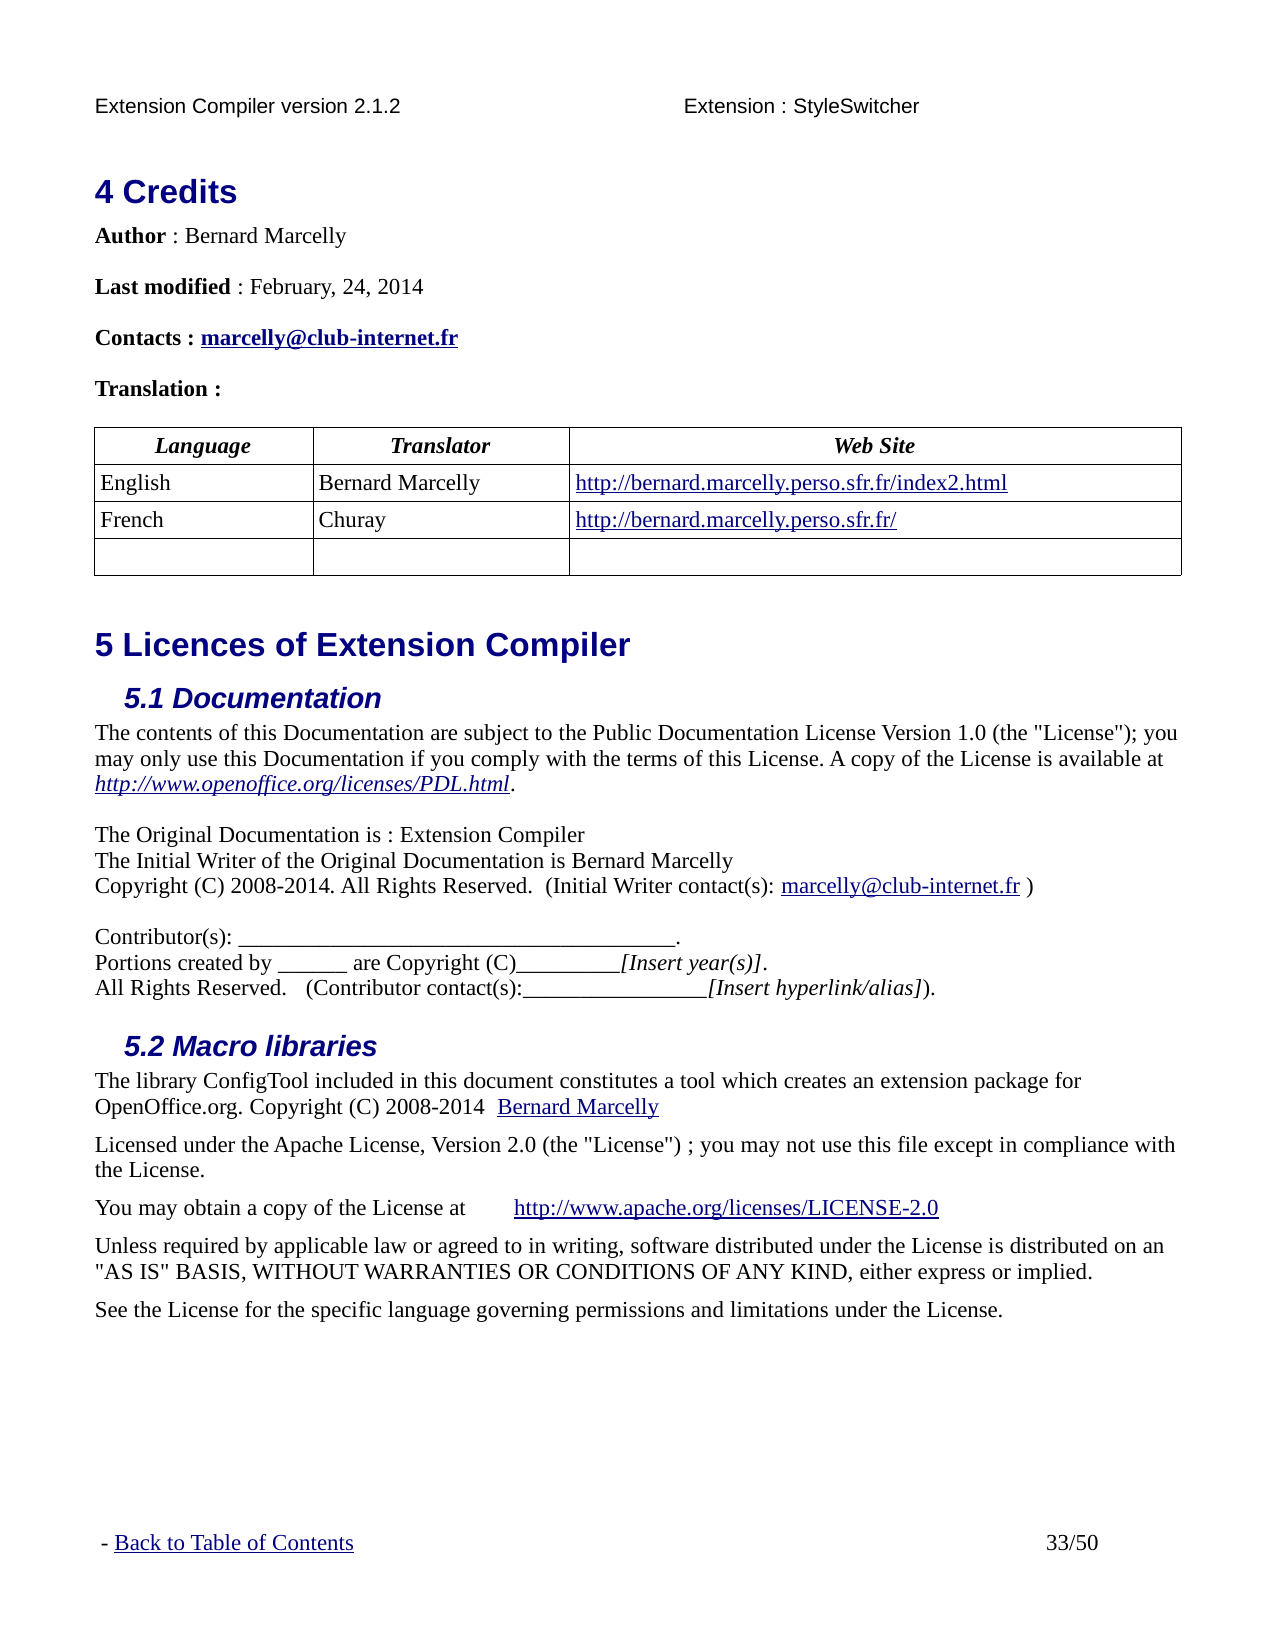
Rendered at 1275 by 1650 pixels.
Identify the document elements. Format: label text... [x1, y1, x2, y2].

subtitle Credits [94, 172, 1181, 210]
text The library ConfigTool included in this document constitutes a tool which creates an extension package for OpenOffice.org. Copyright (C) 2008-2014 Bernard Marcelly [94, 1068, 1181, 1119]
text Translation : [94, 376, 1181, 401]
text Contributor(s): ______________________________________. [94, 924, 1181, 950]
table_cell [314, 539, 569, 575]
subtitle Licences of Extension Compiler [94, 626, 1181, 663]
text Portions created by ______ are Copyright (C)_________[Insert year(s)]. [94, 950, 1181, 975]
table_cell Bernard Marcelly [314, 465, 569, 501]
table_cell English [95, 465, 313, 501]
text All Rights Reserved. (Contributor contact(s):________________[Insert hyperlink/alias]). [94, 975, 1181, 1001]
table_header Translator [314, 428, 569, 464]
table_cell [95, 539, 313, 575]
text The Original Documentation is : Extension Compiler [94, 822, 1181, 848]
table_header Language [95, 428, 313, 464]
text Contacts : marcelly@club-internet.fr [94, 324, 1181, 350]
text Last modified : February, 24, 2014 [94, 273, 1181, 299]
text Copyright (C) 2008-2014. All Rights Reserved. (Initial Writer contact(s): marcelly@club-internet.fr ) [94, 873, 1181, 899]
text The contents of this Documentation are subject to the Public Documentation License Version 1.0 (the "License"); you may only use this Documentation if you comply with the terms of this License. A copy of the License is available at http://www.openoffice.org/licenses/PDL.html. [94, 720, 1181, 797]
text The Initial Writer of the Original Documentation is Bernard Marcelly [94, 848, 1181, 873]
table_cell http://bernard.marcelly.perso.sfr.fr/ [570, 502, 1181, 538]
table_header Web Site [570, 428, 1181, 464]
text Licensed under the Apache License, Version 2.0 (the "License") ; you may not use this file except in compliance with the License. [94, 1132, 1181, 1183]
subtitle Documentation [124, 682, 1181, 714]
text See the License for the specific language governing permissions and limitations under the License. [94, 1297, 1181, 1322]
table_cell French [95, 502, 313, 538]
table_cell http://bernard.marcelly.perso.sfr.fr/index2.html [570, 465, 1181, 501]
text You may obtain a copy of the License at http://www.apache.org/licenses/LICENSE-2.0 [94, 1195, 1181, 1221]
text Author : Bernard Marcelly [94, 222, 1181, 248]
table_cell Churay [314, 502, 569, 538]
text Unless required by applicable law or agreed to in writing, software distributed under the License is distributed on an "AS IS" BASIS, WITHOUT WARRANTIES OR CONDITIONS OF ANY KIND, either express or implied. [94, 1233, 1181, 1284]
subtitle Macro libraries [124, 1030, 1181, 1062]
table_cell [570, 539, 1181, 575]
